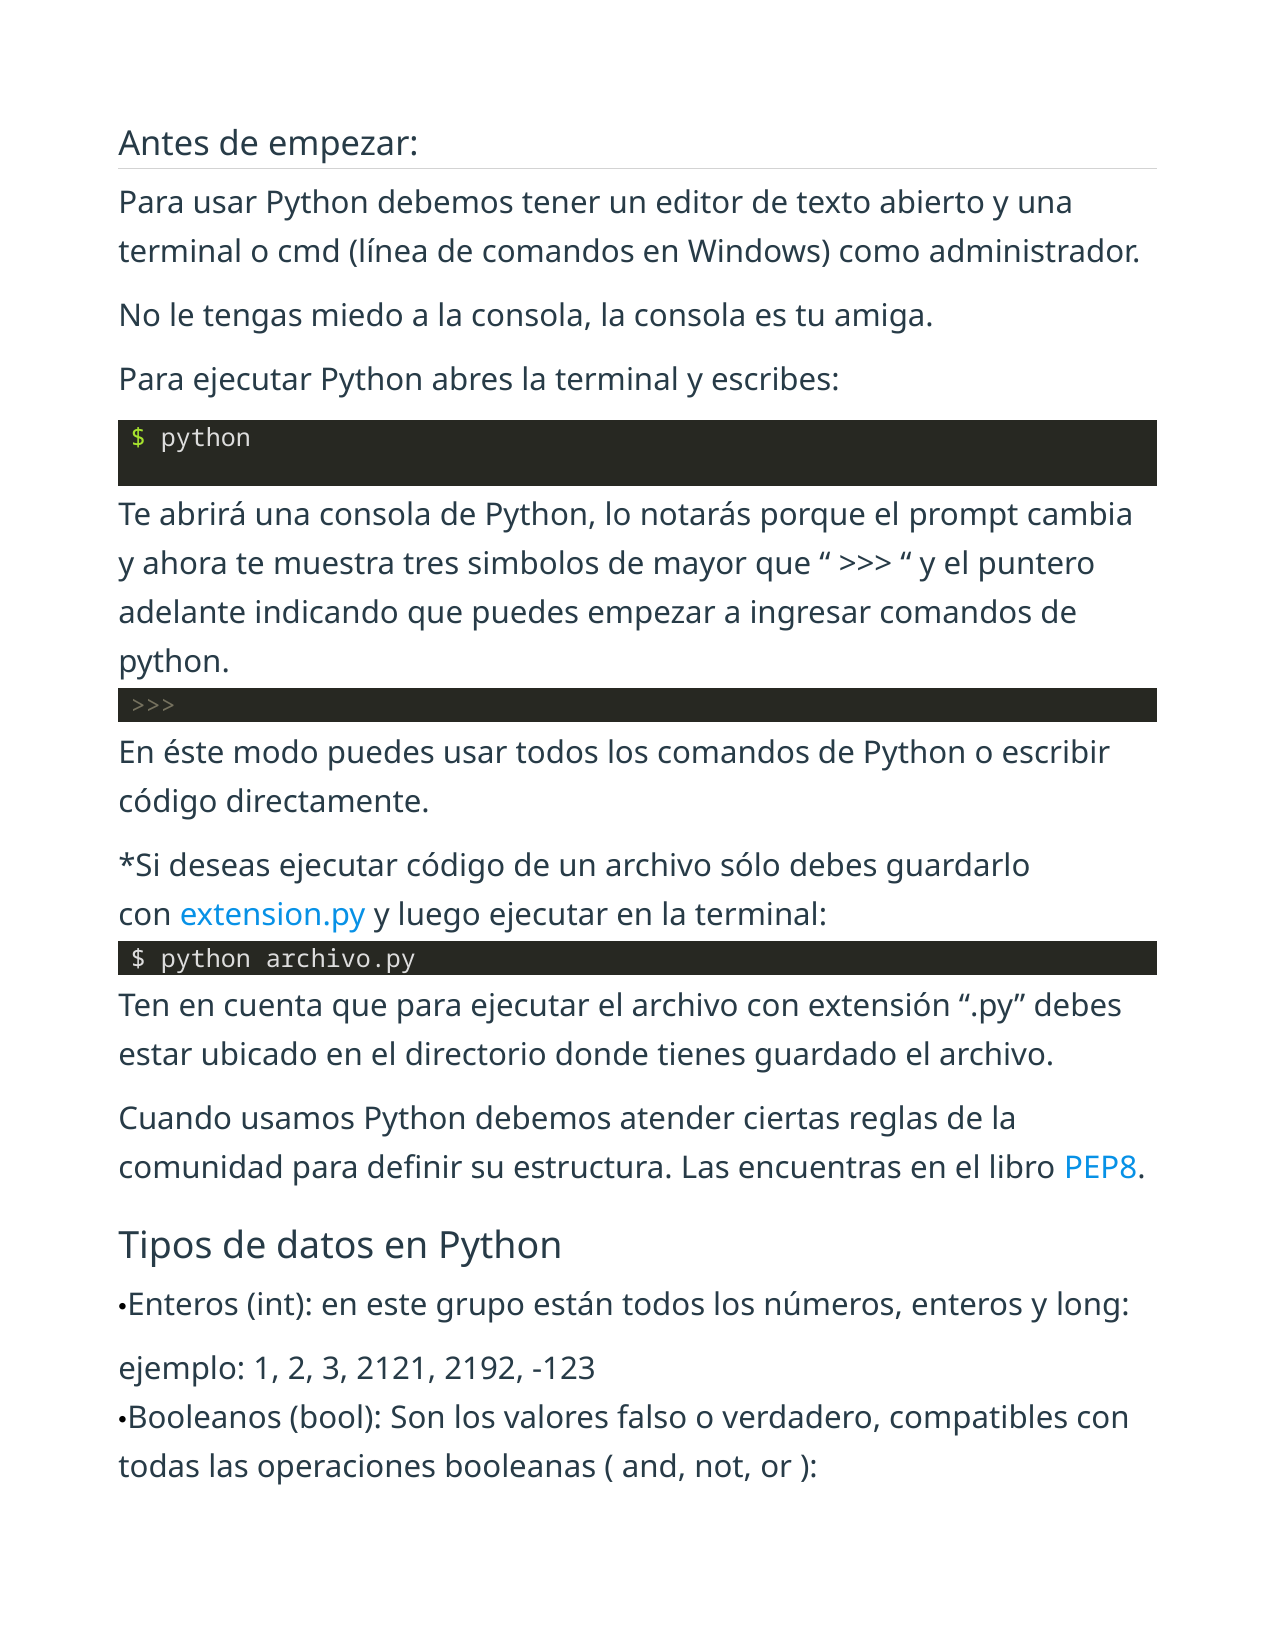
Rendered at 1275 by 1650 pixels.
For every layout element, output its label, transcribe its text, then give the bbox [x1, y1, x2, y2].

list Booleanos (bool): Son los valores falso o verdadero, compatibles con todas las operaciones booleanas ( and, not, or ): [118, 1395, 1157, 1486]
subtitle Tipos de datos en Python [118, 1219, 1157, 1270]
list Enteros (int): en este grupo están todos los números, enteros y long: [118, 1282, 1157, 1325]
text $ python [118, 420, 1157, 454]
text Ten en cuenta que para ejecutar el archivo con extensión “.py” debes estar ubicado en el directorio donde tienes guardado el archivo. [118, 983, 1157, 1075]
text En éste modo puedes usar todos los comandos de Python o escribir código directamente. [118, 730, 1157, 822]
text >>> [118, 688, 1157, 722]
text *Si deseas ejecutar código de un archivo sólo debes guardarlo con extension.py y luego ejecutar en la terminal: [118, 843, 1157, 934]
text Te abrirá una consola de Python, lo notarás porque el prompt cambia y ahora te muestra tres simbolos de mayor que “ >>> “ y el puntero adelante indicando que puedes empezar a ingresar comandos de python. [118, 492, 1157, 682]
text Para usar Python debemos tener un editor de texto abierto y una terminal o cmd (línea de comandos en Windows) como administrador. [118, 181, 1157, 272]
text Cuando usamos Python debemos atender ciertas reglas de la comunidad para definir su estructura. Las encuentras en el libro PEP8. [118, 1096, 1157, 1187]
text ejemplo: 1, 2, 3, 2121, 2192, -123 [118, 1346, 1157, 1388]
text No le tengas miedo a la consola, la consola es tu amiga. [118, 293, 1157, 336]
subtitle Antes de empezar: [118, 118, 1157, 168]
text $ python archivo.py [118, 941, 1157, 975]
text Para ejecutar Python abres la terminal y escribes: [118, 357, 1157, 399]
